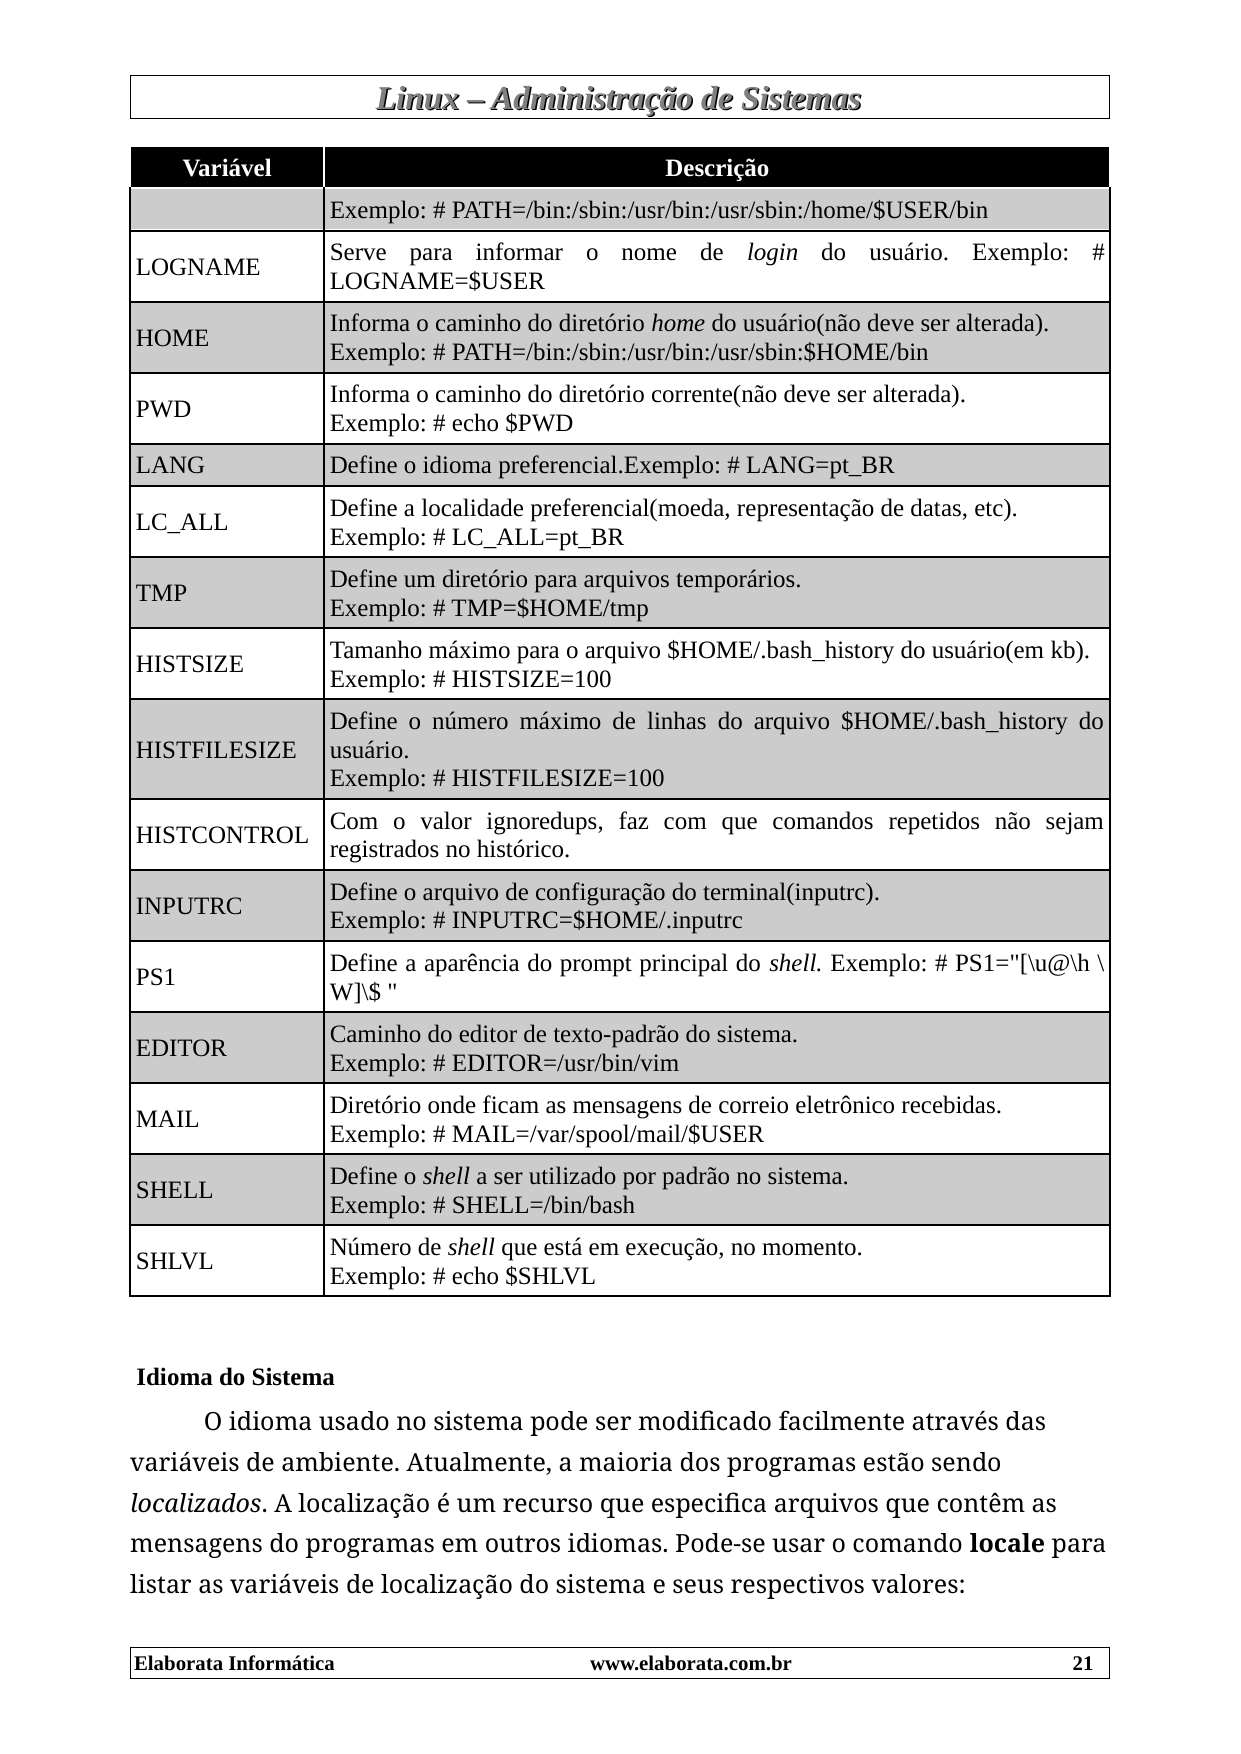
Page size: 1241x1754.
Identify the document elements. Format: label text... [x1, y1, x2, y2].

table_cell LANG [131, 445, 323, 485]
table_cell PS1 [131, 942, 323, 1011]
table_header Descrição [325, 147, 1109, 187]
table_cell Tamanho máximo para o arquivo $HOME/.bash_history do usuário(em kb). Exemplo: # HISTSIZE=100 [325, 629, 1109, 698]
table_cell HISTFILESIZE [131, 700, 323, 798]
table_cell TMP [131, 558, 323, 627]
table_cell EDITOR [131, 1013, 323, 1082]
table_cell Define a localidade preferencial(moeda, representação de datas, etc). Exemplo: # LC_ALL=pt_BR [325, 487, 1109, 556]
table_cell MAIL [131, 1084, 323, 1153]
table_cell Informa o caminho do diretório home do usuário(não deve ser alterada). Exemplo: # PATH=/bin:/sbin:/usr/bin:/usr/sbin:$HOME/bin [325, 303, 1109, 372]
table_cell Define um diretório para arquivos temporários. Exemplo: # TMP=$HOME/tmp [325, 558, 1109, 627]
table_cell Diretório onde ficam as mensagens de correio eletrônico recebidas. Exemplo: # MAIL=/var/spool/mail/$USER [325, 1084, 1109, 1153]
table_cell Serve para informar o nome de login do usuário. Exemplo: # LOGNAME=$USER [325, 232, 1109, 301]
table_cell Número de shell que está em execução, no momento. Exemplo: # echo $SHLVL [325, 1226, 1109, 1295]
table_cell HISTCONTROL [131, 800, 323, 869]
table_cell Define o shell a ser utilizado por padrão no sistema. Exemplo: # SHELL=/bin/bash [325, 1155, 1109, 1224]
table_cell Com o valor ignoredups, faz com que comandos repetidos não sejam registrados no histórico. [325, 800, 1109, 869]
table_cell HOME [131, 303, 323, 372]
table_cell Exemplo: # PATH=/bin:/sbin:/usr/bin:/usr/sbin:/home/$USER/bin [325, 189, 1109, 229]
table_cell SHLVL [131, 1226, 323, 1295]
table_cell Define o número máximo de linhas do arquivo $HOME/.bash_history do usuário. Exemplo: # HISTFILESIZE=100 [325, 700, 1109, 798]
table_cell Define a aparência do prompt principal do shell. Exemplo: # PS1="[\u@\h \W]\$ " [325, 942, 1109, 1011]
subtitle Idioma do Sistema [130, 1362, 1110, 1391]
text O idioma usado no sistema pode ser modificado facilmente através das variáveis de ambiente. Atualmente, a maioria dos programas estão sendo localizados. A localização é um recurso que especifica arquivos que contêm as mensagens do programas em outros idiomas. Pode-se usar o comando locale para listar as variáveis de localização do sistema e seus respectivos valores: [130, 1404, 1110, 1601]
table_cell SHELL [131, 1155, 323, 1224]
table_cell Define o arquivo de configuração do terminal(inputrc). Exemplo: # INPUTRC=$HOME/.inputrc [325, 871, 1109, 940]
table_cell Informa o caminho do diretório corrente(não deve ser alterada). Exemplo: # echo $PWD [325, 374, 1109, 443]
table_cell [131, 189, 323, 229]
table_cell Define o idioma preferencial.Exemplo: # LANG=pt_BR [325, 445, 1109, 485]
table_header Variável [131, 147, 323, 187]
table_cell LC_ALL [131, 487, 323, 556]
table_cell Caminho do editor de texto-padrão do sistema. Exemplo: # EDITOR=/usr/bin/vim [325, 1013, 1109, 1082]
table_cell PWD [131, 374, 323, 443]
table_cell INPUTRC [131, 871, 323, 940]
table_cell HISTSIZE [131, 629, 323, 698]
table_cell LOGNAME [131, 232, 323, 301]
